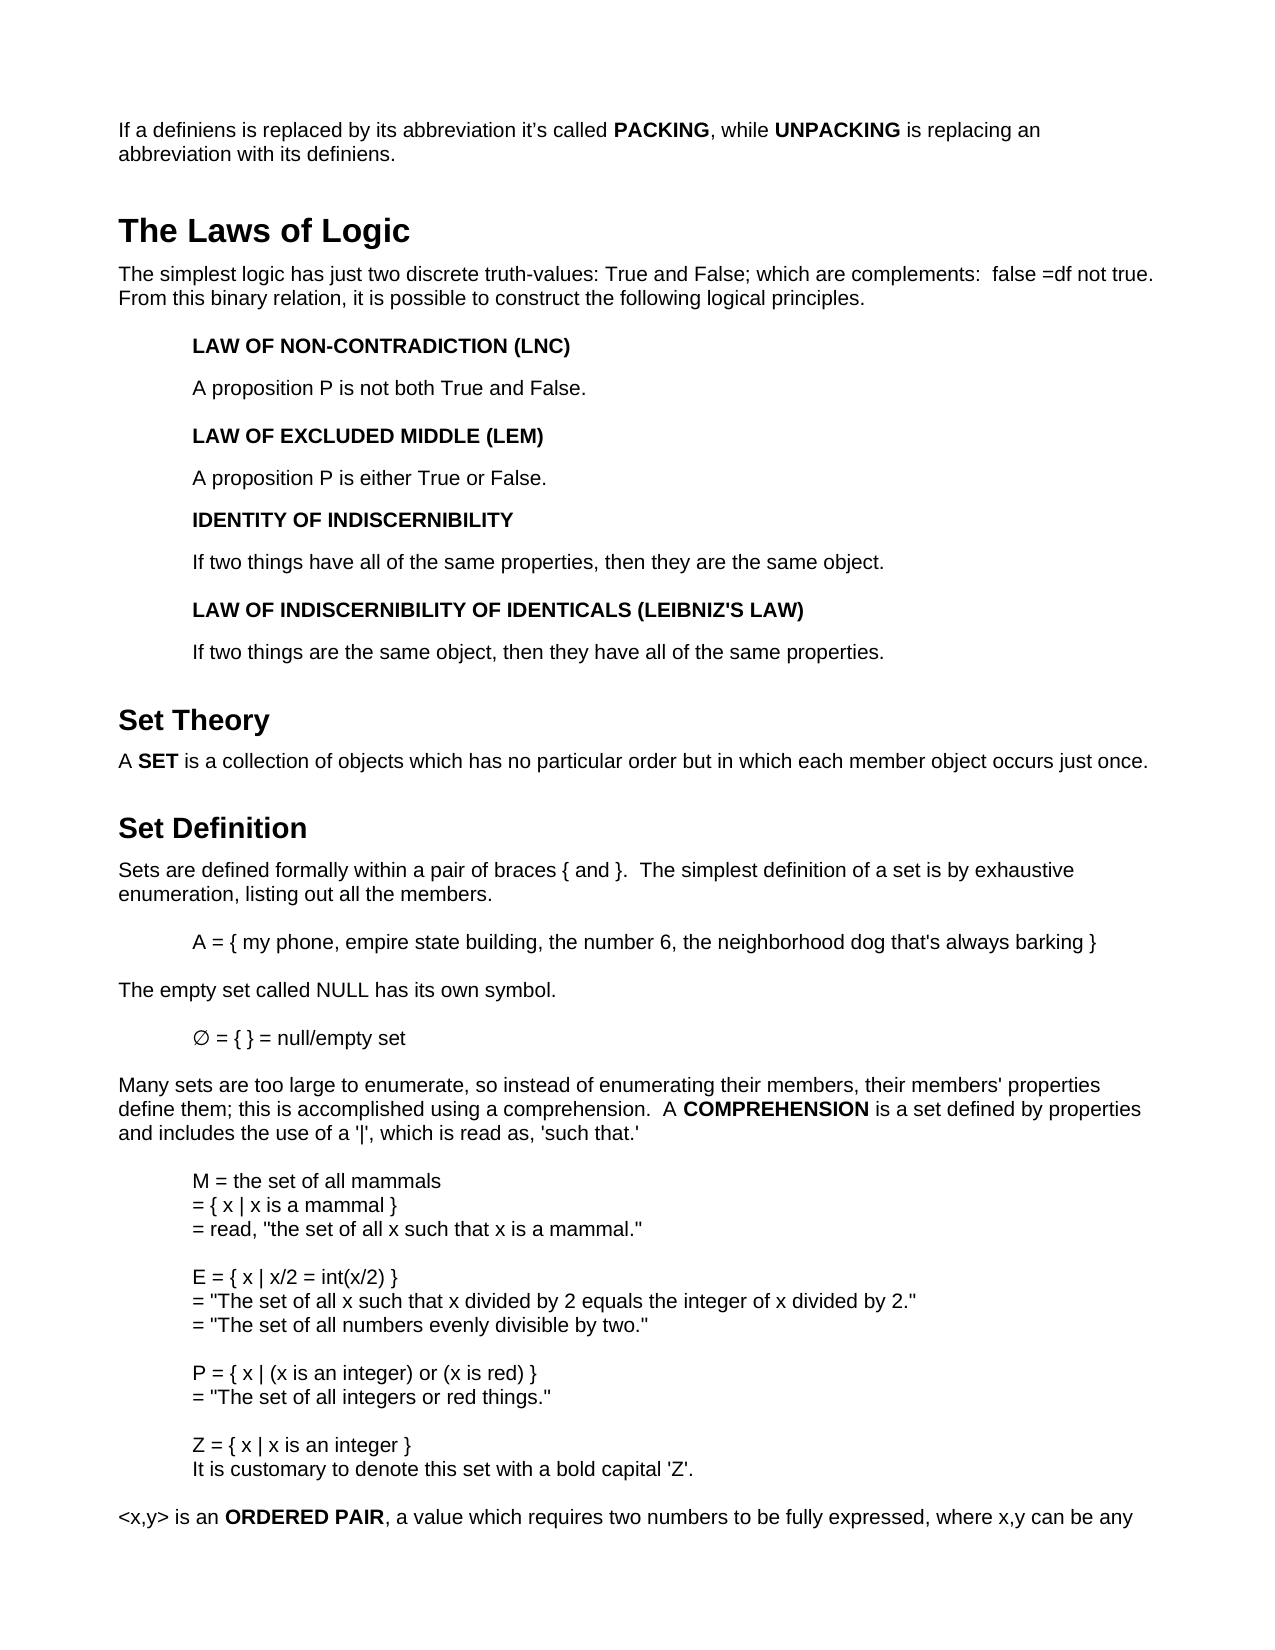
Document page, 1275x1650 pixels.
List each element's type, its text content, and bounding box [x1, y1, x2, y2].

subtitle The Laws of Logic [118, 211, 1157, 249]
text The simplest logic has just two discrete truth-values: True and False; which are complements: false =df not true. From this binary relation, it is possible to construct the following logical principles. [118, 262, 1157, 310]
text = "The set of all integers or red things." [192, 1385, 1157, 1409]
text The empty set called NULL has its own symbol. [118, 977, 1157, 1001]
text <x,y> is an ORDERED PAIR, a value which requires two numbers to be fully expressed, where x,y can be any [118, 1504, 1157, 1528]
text It is customary to denote this set with a bold capital 'Z'. [192, 1457, 1157, 1481]
text = "The set of all numbers evenly divisible by two." [192, 1313, 1157, 1337]
text LAW OF EXCLUDED MIDDLE (LEM) [192, 424, 1157, 448]
text = { x | x is a mammal } [192, 1193, 1157, 1217]
subtitle Set Definition [118, 811, 1157, 845]
text If two things have all of the same properties, then they are the same object. [192, 550, 1157, 574]
text IDENTITY OF INDISCERNIBILITY [192, 508, 1157, 532]
text LAW OF INDISCERNIBILITY OF IDENTICALS (LEIBNIZ'S LAW) [192, 598, 1157, 622]
text P = { x | (x is an integer) or (x is red) } [192, 1361, 1157, 1385]
text E = { x | x/2 = int(x/2) } [192, 1265, 1157, 1289]
text If a definiens is replaced by its abbreviation it’s called PACKING, while UNPACKING is replacing an abbreviation with its definiens. [118, 118, 1157, 166]
text = read, "the set of all x such that x is a mammal." [192, 1217, 1157, 1241]
subtitle Set Theory [118, 703, 1157, 736]
text A SET is a collection of objects which has no particular order but in which each member object occurs just once. [118, 749, 1157, 773]
text ∅ = { } = null/empty set [192, 1025, 1157, 1049]
text M = the set of all mammals [192, 1169, 1157, 1193]
text A proposition P is not both True and False. [192, 376, 1157, 400]
text Many sets are too large to enumerate, so instead of enumerating their members, their members' properties define them; this is accomplished using a comprehension. A COMPREHENSION is a set defined by properties and includes the use of a '|', which is read as, 'such that.' [118, 1073, 1157, 1145]
text If two things are the same object, then they have all of the same properties. [192, 640, 1157, 664]
text Z = { x | x is an integer } [192, 1433, 1157, 1457]
text A = { my phone, empire state building, the number 6, the neighborhood dog that's always barking } [192, 929, 1157, 953]
text A proposition P is either True or False. [192, 466, 1157, 490]
text = "The set of all x such that x divided by 2 equals the integer of x divided by 2." [192, 1289, 1157, 1313]
text Sets are defined formally within a pair of braces { and }. The simplest definition of a set is by exhaustive enumeration, listing out all the members. [118, 858, 1157, 906]
text LAW OF NON-CONTRADICTION (LNC) [192, 334, 1157, 358]
